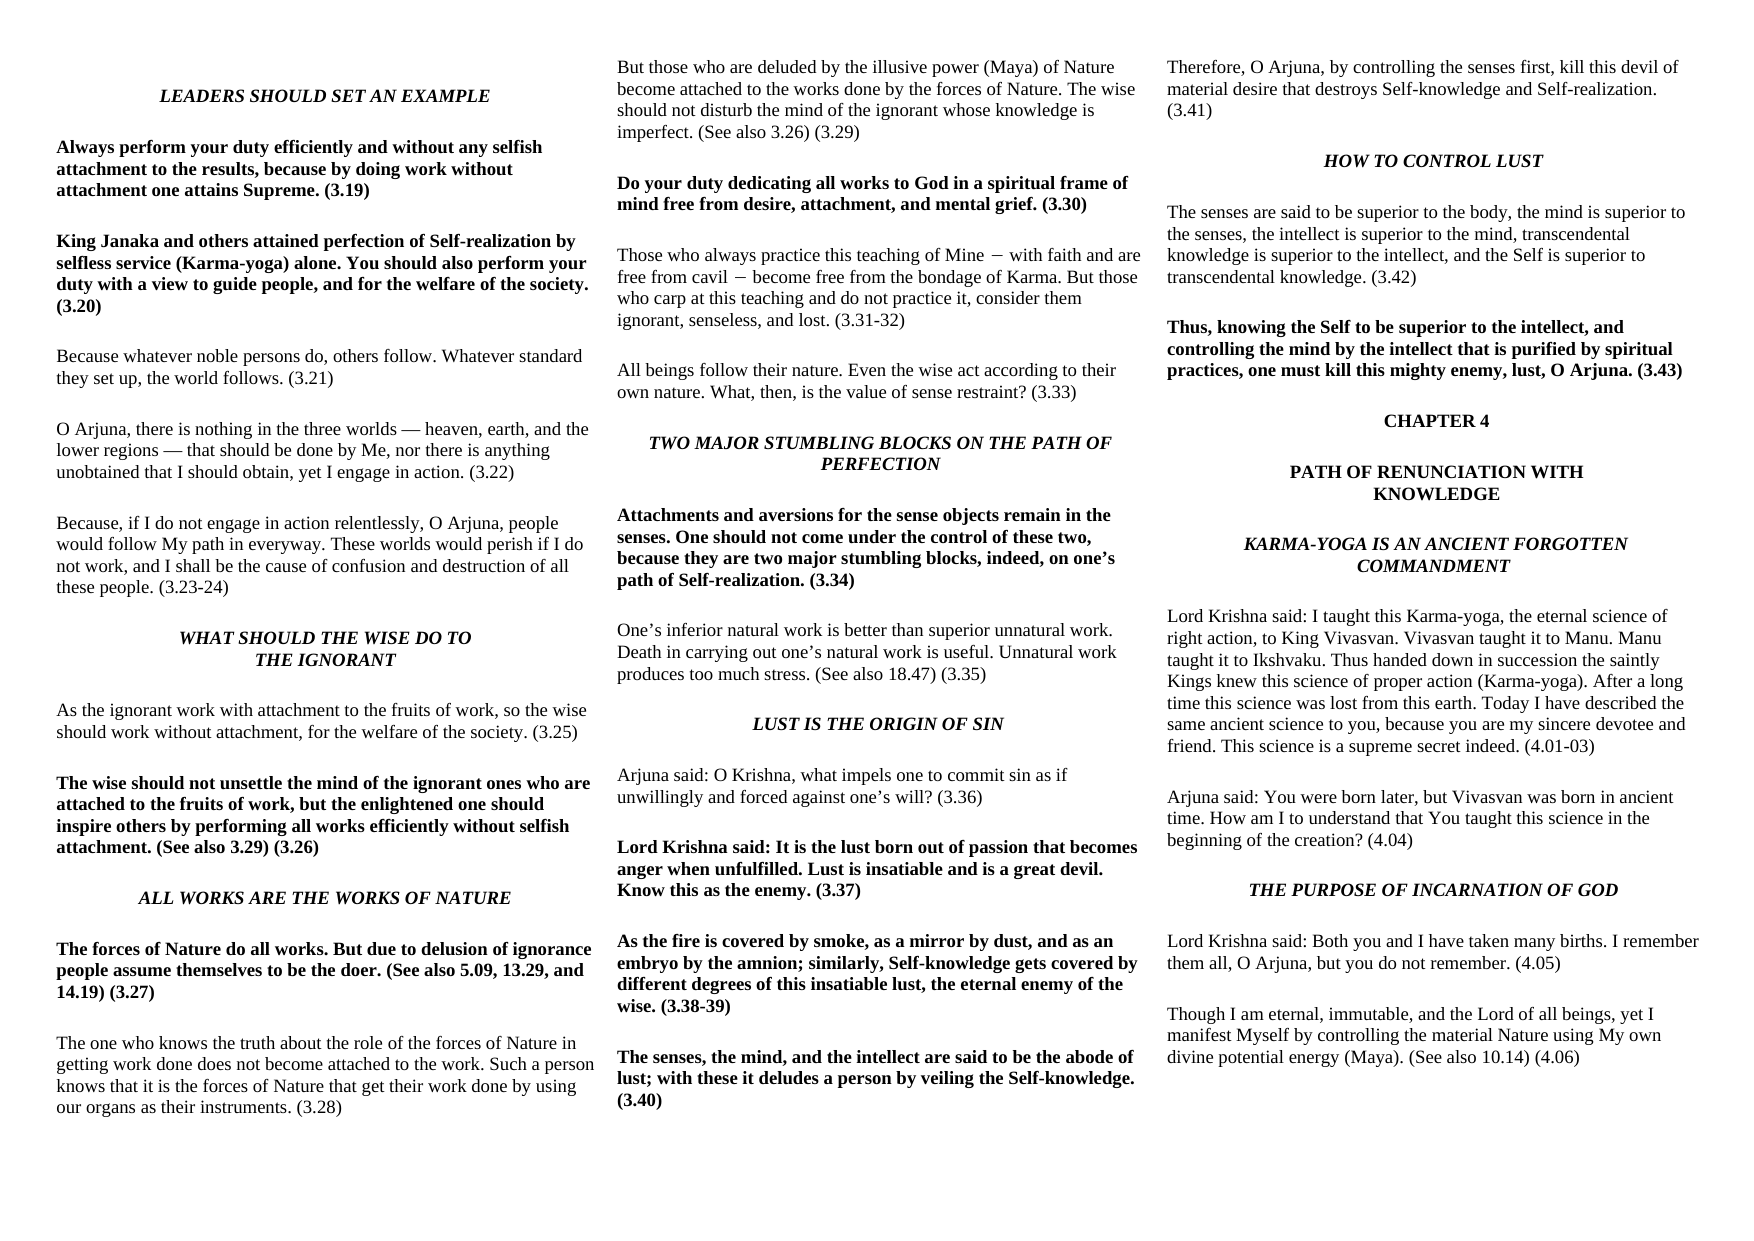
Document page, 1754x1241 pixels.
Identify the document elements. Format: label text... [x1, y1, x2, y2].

text The forces of Nature do all works. But due to delusion of ignorance people assume themselves to be the doer. (See also 5.09, 13.29, and 14.19) (3.27) [56, 938, 596, 1002]
text But those who are deluded by the illusive power (Maya) of Nature become attached to the works done by the forces of Nature. The wise should not disturb the mind of the ignorant whose knowledge is imperfect. (See also 3.26) (3.29) [617, 56, 1146, 142]
text WHAT SHOULD THE WISE DO TO THE IGNORANT [56, 627, 596, 670]
text King Janaka and others attained perfection of Self-realization by selfless service (Karma-yoga) alone. You should also perform your duty with a view to guide people, and for the welfare of the society. (3.20) [56, 230, 596, 316]
text One’s inferior natural work is better than superior unnatural work. Death in carrying out one’s natural work is useful. Unnatural work produces too much stress. (See also 18.47) (3.35) [617, 619, 1146, 684]
text O Arjuna, there is nothing in the three worlds — heaven, earth, and the lower regions — that should be done by Me, nor there is anything unobtained that I should obtain, yet I engage in action. (3.22) [56, 418, 596, 482]
text As the fire is covered by smoke, as a mirror by dust, and as an embryo by the amnion; similarly, Self-knowledge gets covered by different degrees of this insatiable lust, the eternal enemy of the wise. (3.38-39) [617, 930, 1146, 1016]
text The senses are said to be superior to the body, the mind is superior to the senses, the intellect is superior to the mind, transcendental knowledge is superior to the intellect, and the Self is superior to transcendental knowledge. (3.42) [1167, 201, 1706, 287]
text Do your duty dedicating all works to God in a spiritual frame of mind free from desire, attachment, and mental grief. (3.30) [617, 172, 1146, 215]
text Arjuna said: O Krishna, what impels one to commit sin as if unwillingly and forced against one’s will? (3.36) [617, 764, 1146, 807]
text Arjuna said: You were born later, but Vivasvan was born in ancient time. How am I to understand that You taught this science in the beginning of the creation? (4.04) [1167, 786, 1706, 850]
text As the ignorant work with attachment to the fruits of work, so the wise should work without attachment, for the welfare of the society. (3.25) [56, 699, 596, 742]
text Those who always practice this teaching of Mine  with faith and are free from cavil  become free from the bondage of Karma. But those who carp at this teaching and do not practice it, consider them ignorant, senseless, and lost. (3.31-32) [617, 244, 1146, 330]
text CHAPTER 4 [1167, 410, 1706, 432]
text KARMA-YOGA IS AN ANCIENT FORGOTTEN COMMANDMENT [1167, 533, 1706, 576]
text Because, if I do not engage in action relentlessly, O Arjuna, people would follow My path in everyway. These worlds would perish if I do not work, and I shall be the cause of confusion and destruction of all these people. (3.23-24) [56, 512, 596, 598]
text The wise should not unsettle the mind of the ignorant ones who are attached to the fruits of work, but the enlightened one should inspire others by performing all works efficiently without selfish attachment. (See also 3.29) (3.26) [56, 772, 596, 858]
text The senses, the mind, and the intellect are said to be the abode of lust; with these it deludes a person by veiling the Self-knowledge. (3.40) [617, 1046, 1146, 1110]
text Though I am eternal, immutable, and the Lord of all beings, yet I manifest Myself by controlling the material Nature using My own divine potential energy (Maya). (See also 10.14) (4.06) [1167, 1002, 1706, 1067]
text THE PURPOSE OF INCARNATION OF GOD [1167, 879, 1706, 901]
text All beings follow their nature. Even the wise act according to their own nature. What, then, is the value of sense restraint? (3.33) [617, 359, 1146, 402]
text ALL WORKS ARE THE WORKS OF NATURE [56, 887, 596, 908]
text Lord Krishna said: It is the lust born out of passion that becomes anger when unfulfilled. Lust is insatiable and is a great devil. Know this as the enemy. (3.37) [617, 836, 1146, 901]
text The one who knows the truth about the role of the forces of Nature in getting work done does not become attached to the work. Such a person knows that it is the forces of Nature that get their work done by using our organs as their instruments. (3.28) [56, 1032, 596, 1118]
text Thus, knowing the Self to be superior to the intellect, and controlling the mind by the intellect that is purified by spiritual practices, one must kill this mighty enemy, lust, O Arjuna. (3.43) [1167, 316, 1706, 381]
text Because whatever noble persons do, others follow. Whatever standard they set up, the world follows. (3.21) [56, 345, 596, 388]
text Lord Krishna said: Both you and I have taken many births. I remember them all, O Arjuna, but you do not remember. (4.05) [1167, 930, 1706, 973]
text Attachments and aversions for the sense objects remain in the senses. One should not come under the control of these two, because they are two major stumbling blocks, indeed, on one’s path of Self-realization. (3.34) [617, 504, 1146, 590]
text LUST IS THE ORIGIN OF SIN [617, 713, 1146, 735]
text TWO MAJOR STUMBLING BLOCKS ON THE PATH OF PERFECTION [617, 432, 1146, 475]
text Therefore, O Arjuna, by controlling the senses first, kill this devil of material desire that destroys Self-knowledge and Self-realization. (3.41) [1167, 56, 1706, 121]
text HOW TO CONTROL LUST [1167, 150, 1706, 172]
text PATH OF RENUNCIATION WITH KNOWLEDGE [1167, 461, 1706, 504]
text Lord Krishna said: I taught this Karma-yoga, the eternal science of right action, to King Vivasvan. Vivasvan taught it to Manu. Manu taught it to Ikshvaku. Thus handed down in succession the saintly Kings knew this science of proper action (Karma-yoga). After a long time this science was lost from this earth. Today I have described the same ancient science to you, because you are my sincere devotee and friend. This science is a supreme secret indeed. (4.01-03) [1167, 605, 1706, 756]
text Always perform your duty efficiently and without any selfish attachment to the results, because by doing work without attachment one attains Supreme. (3.19) [56, 136, 596, 201]
text LEADERS SHOULD SET AN EXAMPLE [56, 85, 596, 107]
